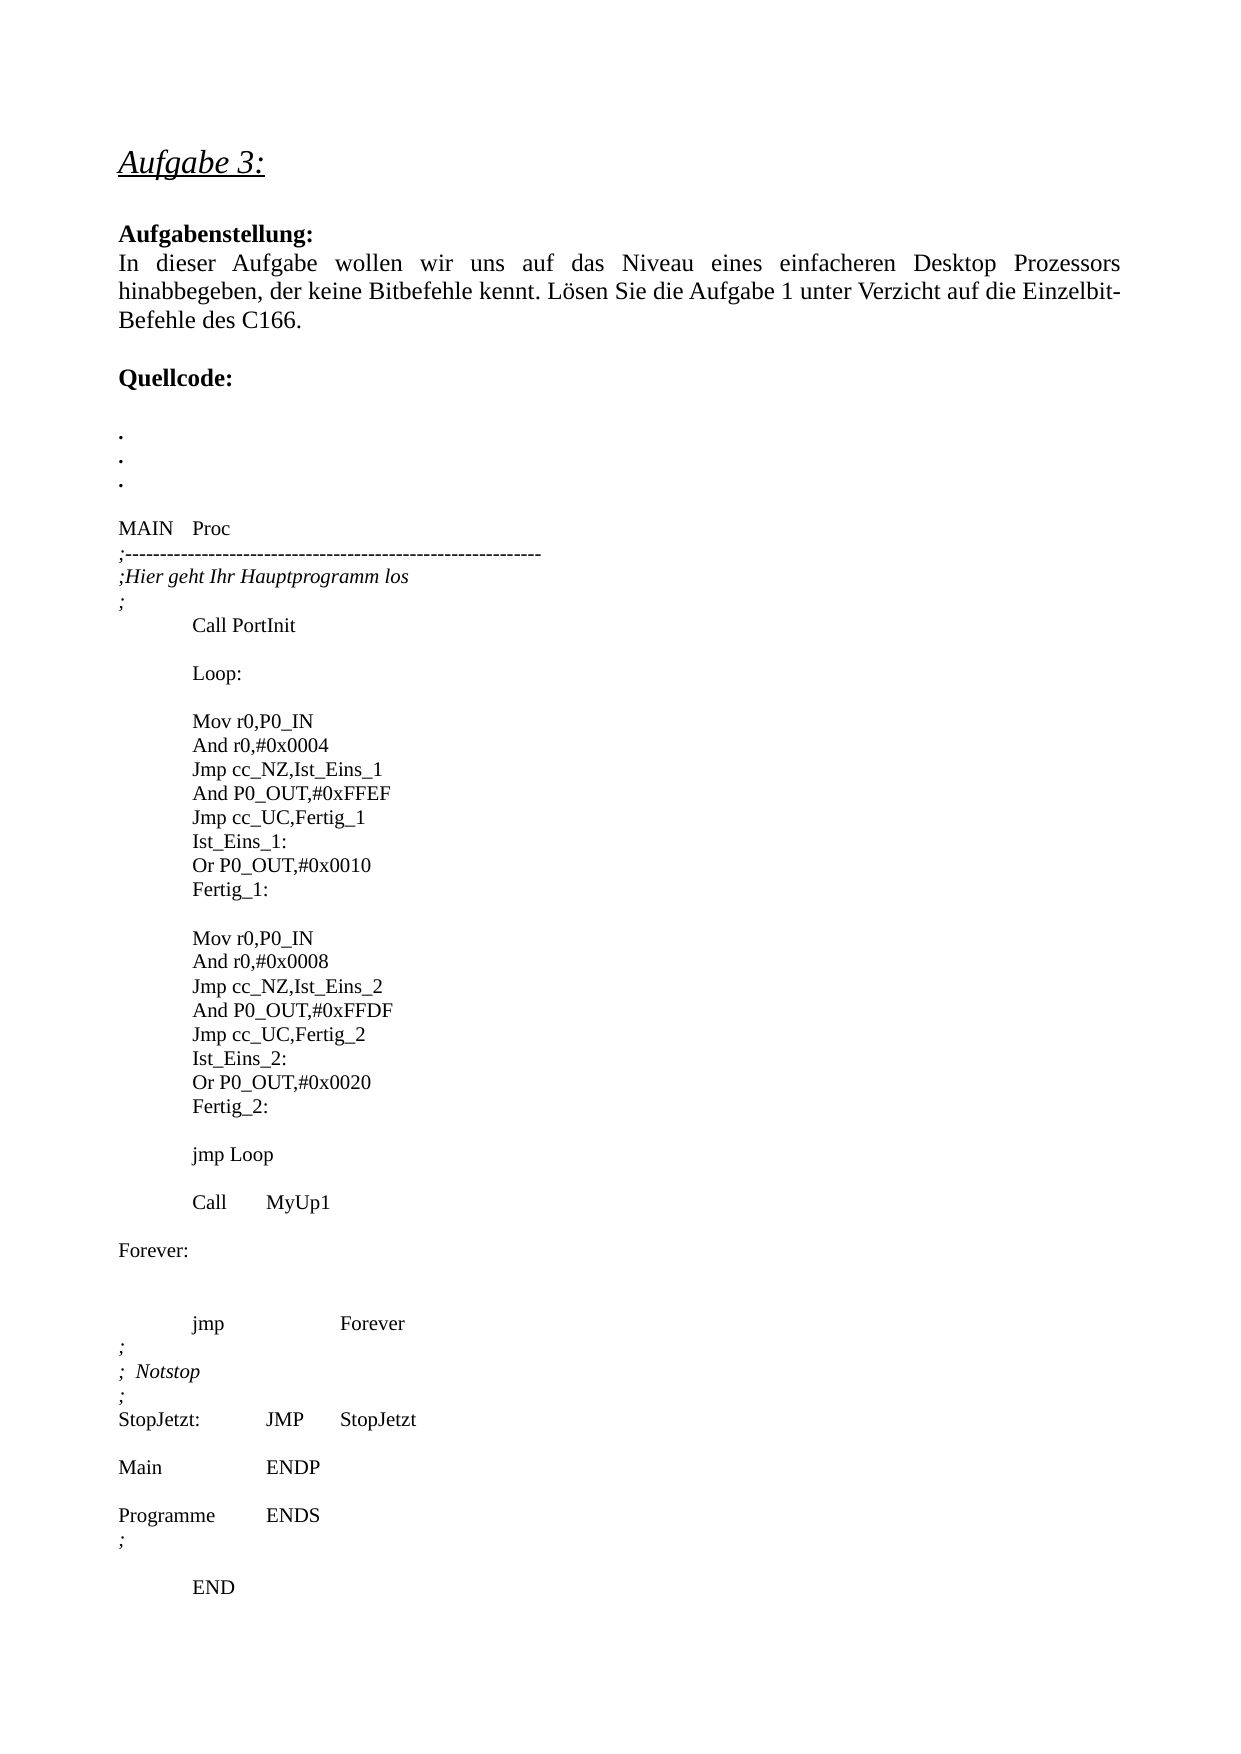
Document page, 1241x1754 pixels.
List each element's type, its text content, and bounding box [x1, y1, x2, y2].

text ; [118, 1527, 1122, 1551]
text ;Hier geht Ihr Hauptprogramm los [118, 564, 1122, 588]
text END [118, 1575, 1122, 1599]
text Forever: [118, 1238, 1122, 1262]
text . [118, 420, 1122, 444]
text Aufgabenstellung: [118, 219, 1122, 248]
text Call PortInit [118, 613, 1122, 637]
text Ist_Eins_1: [118, 829, 1122, 853]
text Jmp cc_UC,Fertig_1 [118, 805, 1122, 829]
text Call MyUp1 [118, 1190, 1122, 1214]
text Jmp cc_NZ,Ist_Eins_1 [118, 757, 1122, 781]
text ; [118, 1334, 1122, 1358]
text Or P0_OUT,#0x0010 [118, 853, 1122, 877]
text ;------------------------------------------------------------ [118, 540, 1122, 564]
text ; [118, 588, 1122, 613]
text StopJetzt: JMP StopJetzt [118, 1407, 1122, 1431]
text Fertig_1: [118, 877, 1122, 901]
text Mov r0,P0_IN [118, 925, 1122, 949]
text Aufgabe 3: [118, 142, 1122, 181]
text ; Notstop [118, 1358, 1122, 1383]
text Loop: [118, 661, 1122, 685]
text Jmp cc_NZ,Ist_Eins_2 [118, 973, 1122, 998]
text jmp Loop [118, 1142, 1122, 1166]
text In dieser Aufgabe wollen wir uns auf das Niveau eines einfacheren Desktop Prozessors hinabbegeben, der keine Bitbefehle kennt. Lösen Sie die Aufgabe 1 unter Verzicht auf die Einzelbit-Befehle des C166. [118, 248, 1122, 334]
text Quellcode: [118, 363, 1122, 391]
text MAIN Proc [118, 516, 1122, 540]
text And r0,#0x0004 [118, 733, 1122, 757]
text Ist_Eins_2: [118, 1046, 1122, 1070]
text Jmp cc_UC,Fertig_2 [118, 1022, 1122, 1046]
text And r0,#0x0008 [118, 949, 1122, 973]
text Mov r0,P0_IN [118, 709, 1122, 733]
text . [118, 468, 1122, 492]
text Fertig_2: [118, 1094, 1122, 1118]
text And P0_OUT,#0xFFDF [118, 998, 1122, 1022]
text . [118, 444, 1122, 468]
text And P0_OUT,#0xFFEF [118, 781, 1122, 805]
text ; [118, 1383, 1122, 1407]
text jmp Forever [118, 1310, 1122, 1334]
text Programme ENDS [118, 1503, 1122, 1527]
text Or P0_OUT,#0x0020 [118, 1070, 1122, 1094]
text Main ENDP [118, 1455, 1122, 1479]
